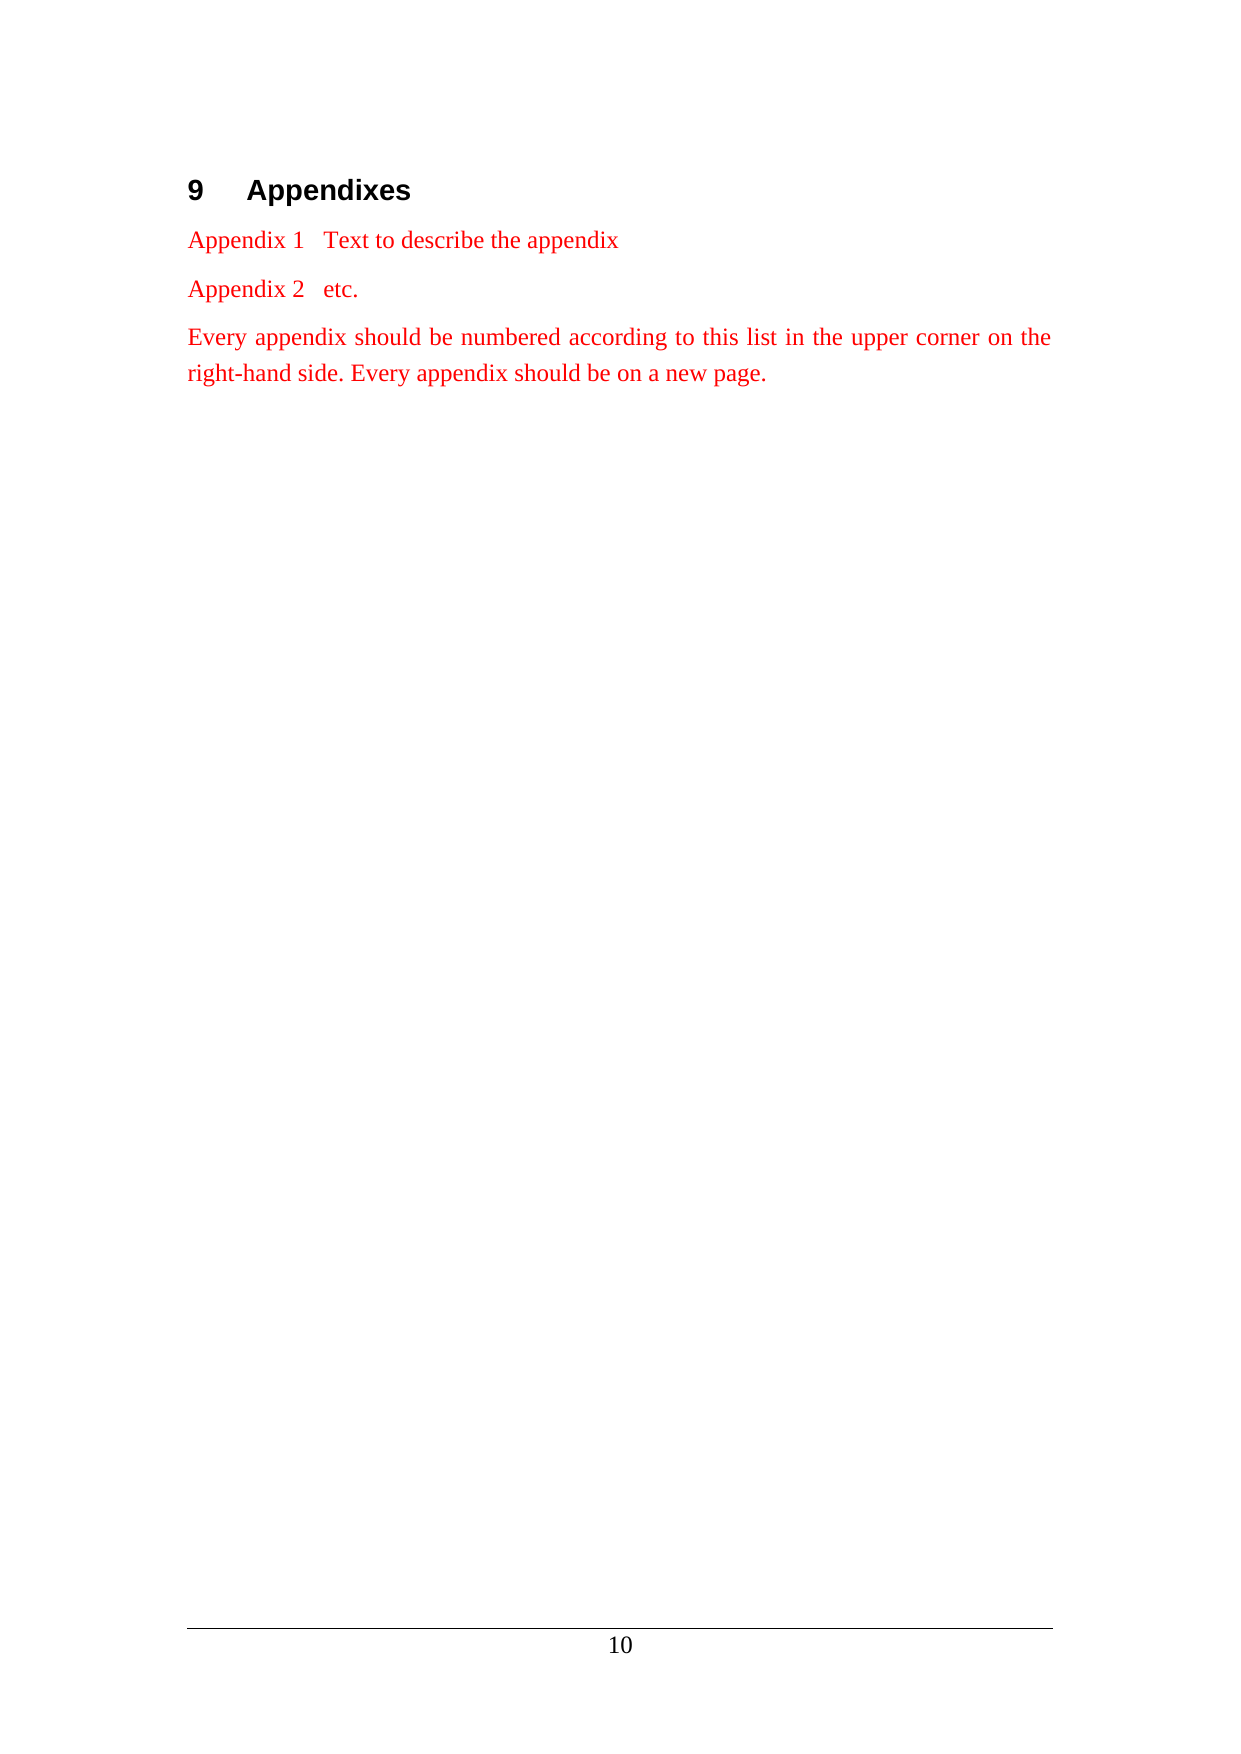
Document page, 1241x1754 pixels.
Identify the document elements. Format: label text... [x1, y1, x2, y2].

text Every appendix should be numbered according to this list in the upper corner on the right-hand side. Every appendix should be on a new page. [187, 322, 1053, 387]
text Appendix 2 etc. [187, 274, 1053, 303]
subtitle Appendixes [187, 173, 1053, 206]
text Appendix 1 Text to describe the appendix [187, 226, 1053, 254]
